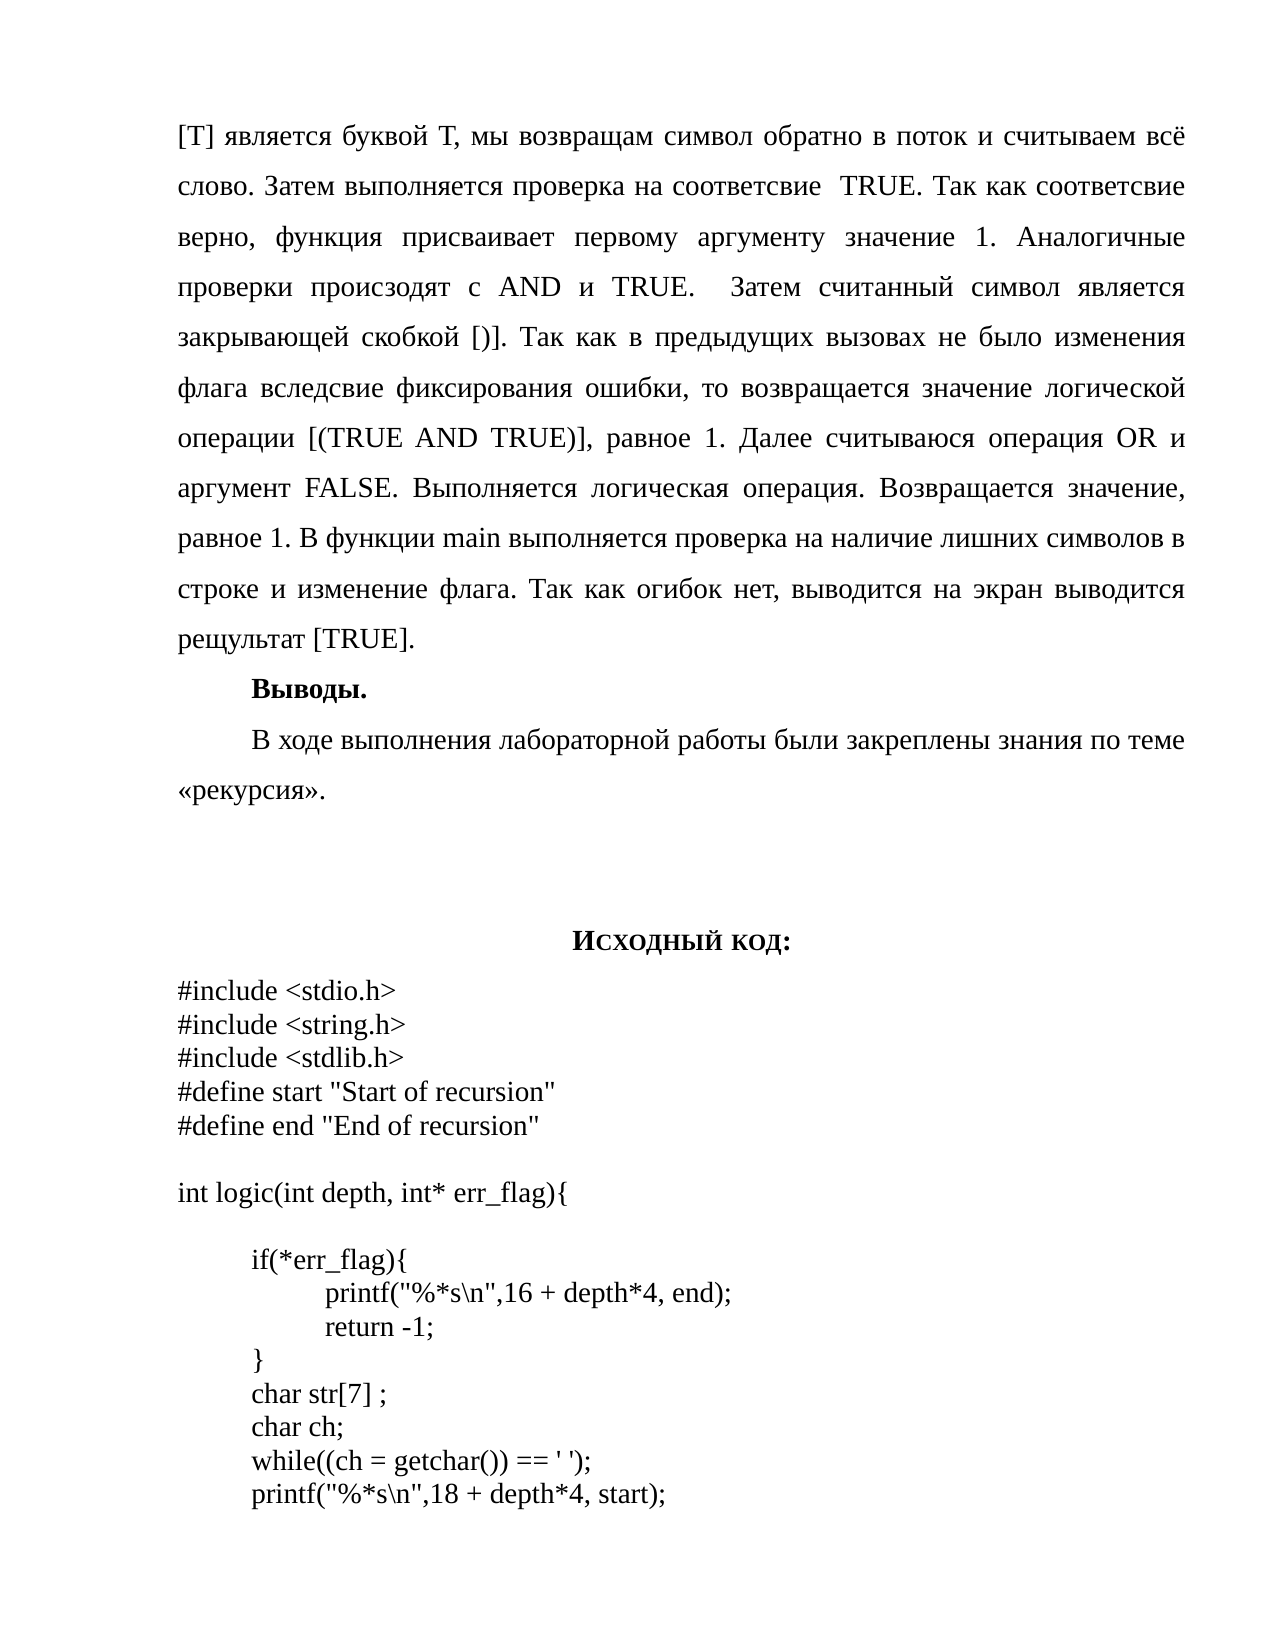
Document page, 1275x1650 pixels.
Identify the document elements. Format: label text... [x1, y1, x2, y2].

text #define end "End of recursion" [177, 1108, 1186, 1141]
text } [177, 1342, 1186, 1376]
text #include <stdio.h> [177, 973, 1186, 1007]
text printf("%*s\n",18 + depth*4, start); [177, 1477, 1186, 1510]
text return -1; [177, 1309, 1186, 1342]
text printf("%*s\n",16 + depth*4, end); [177, 1275, 1186, 1309]
text if(*err_flag){ [177, 1242, 1186, 1275]
text #include <string.h> [177, 1007, 1186, 1041]
text Исходный код: [177, 923, 1186, 957]
text char ch; [177, 1409, 1186, 1443]
text #define start "Start of recursion" [177, 1074, 1186, 1108]
text char str[7] ; [177, 1376, 1186, 1409]
text while((ch = getchar()) == ' '); [177, 1443, 1186, 1477]
text #include <stdlib.h> [177, 1041, 1186, 1074]
text [T] является буквой Т, мы возвращам символ обратно в поток и считываем всё слово. Затем выполняется проверка на соответсвие TRUE. Так как соответсвие верно, функция присваивает первому аргументу значение 1. Аналогичные проверки происзодят с AND и TRUE. Затем считанный символ является закрывающей скобкой [)]. Так как в предыдущих вызовах не было изменения флага вследсвие фиксирования ошибки, то возвращается значение логической операции [(TRUE AND TRUE)], равное 1. Далее считываюся операция OR и аргумент FALSE. Выполняется логическая операция. Возвращается значение, равное 1. В функции main выполняется проверка на наличие лишних символов в строке и изменение флага. Так как огибок нет, выводится на экран выводится рещультат [TRUE]. [177, 118, 1186, 655]
text В ходе выполнения лабораторной работы были закреплены знания по теме «рекурсия». [177, 722, 1186, 806]
text Выводы. [177, 672, 1186, 705]
text int logic(int depth, int* err_flag){ [177, 1175, 1186, 1208]
